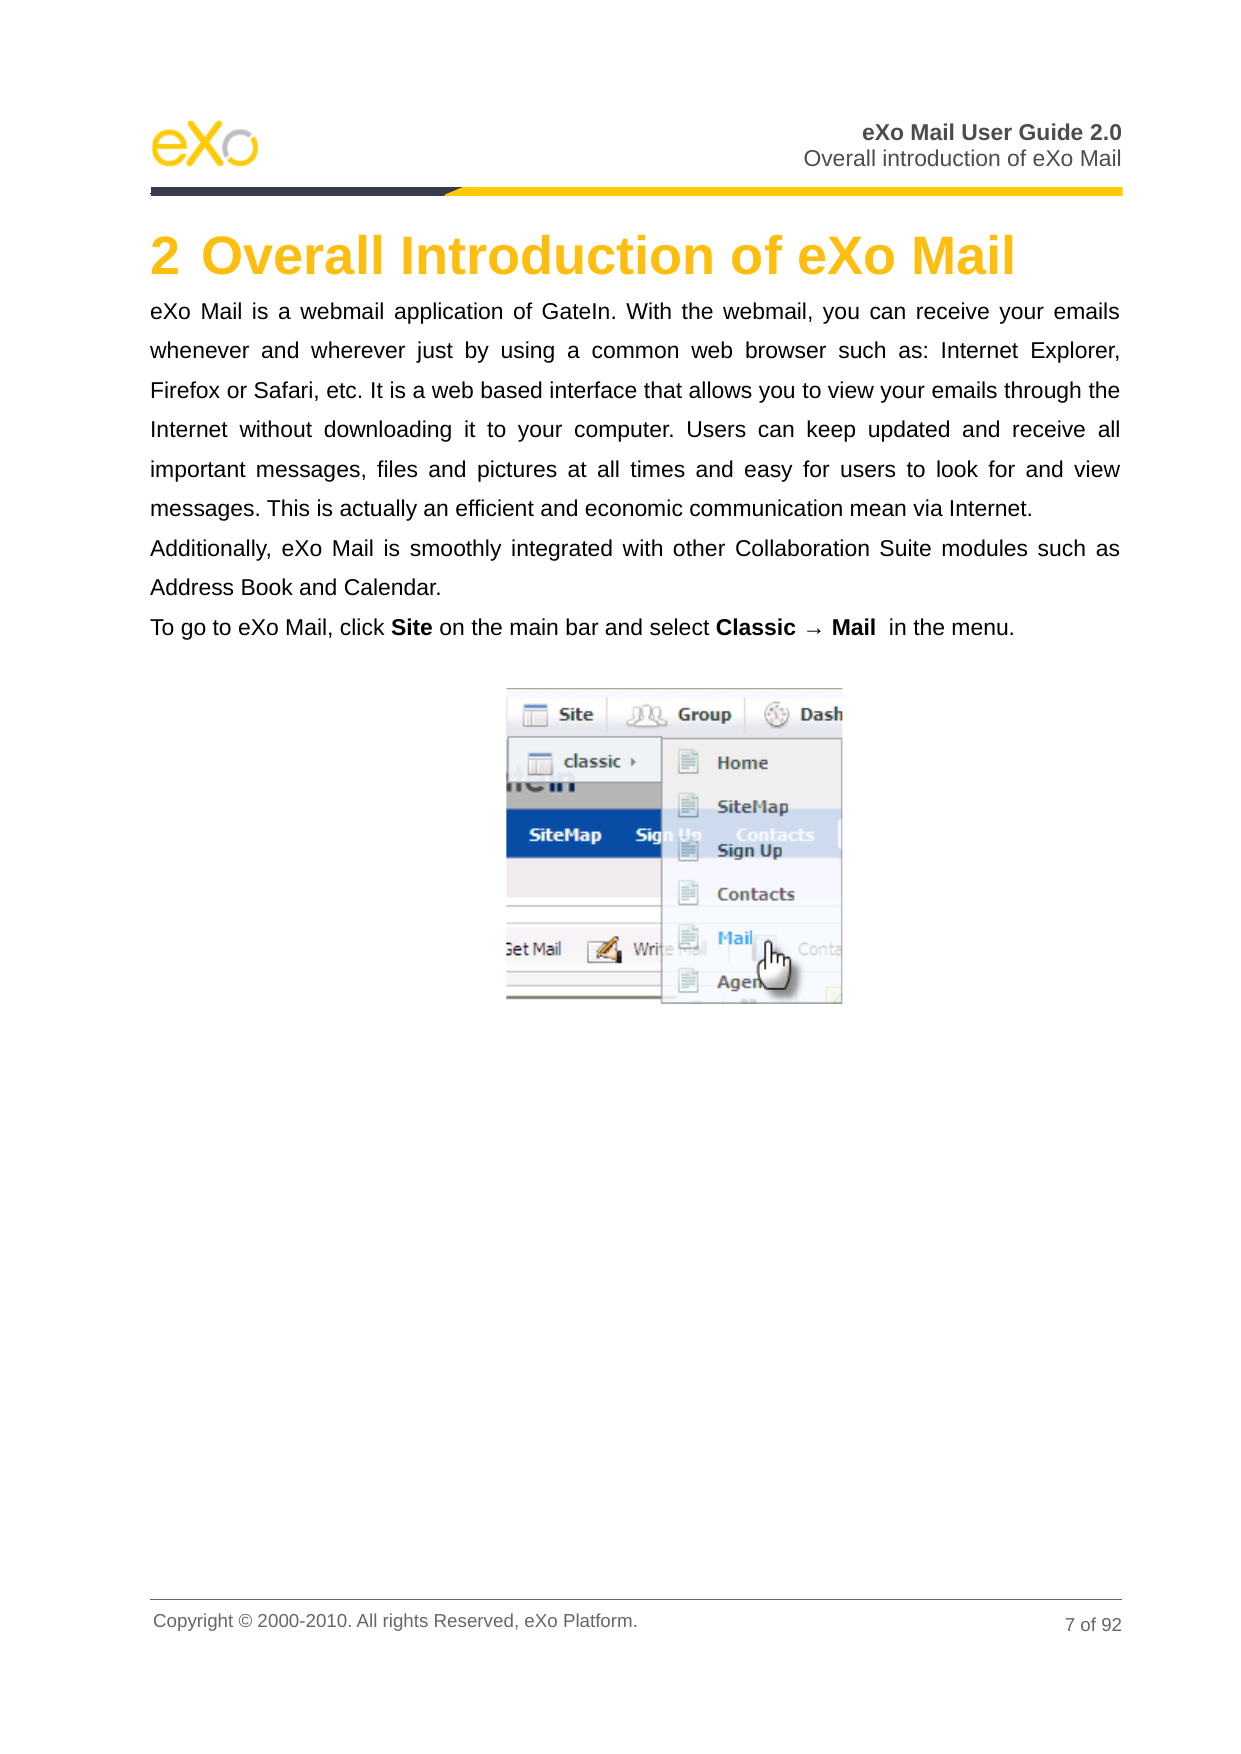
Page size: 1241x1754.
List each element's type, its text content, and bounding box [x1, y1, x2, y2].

picture [151, 187, 1123, 196]
text To go to eXo Mail, click Site on the main bar and select Classic → Mail in the menu. [150, 614, 1122, 640]
picture [506, 688, 843, 1004]
subtitle Overall Introduction of eXo Mail [150, 223, 1122, 286]
text eXo Mail is a webmail application of GateIn. With the webmail, you can receive your emails whenever and wherever just by using a common web browser such as: Internet Explorer, Firefox or Safari, etc. It is a web based interface that allows you to view your emails through the Internet without downloading it to your computer. Users can keep updated and receive all important messages, files and pictures at all times and easy for users to look for and view messages. This is actually an efficient and economic communication mean via Internet. [150, 298, 1122, 522]
picture [152, 120, 259, 167]
text Additionally, eXo Mail is smoothly integrated with other Collaboration Suite modules such as Address Book and Calendar. [150, 535, 1122, 601]
